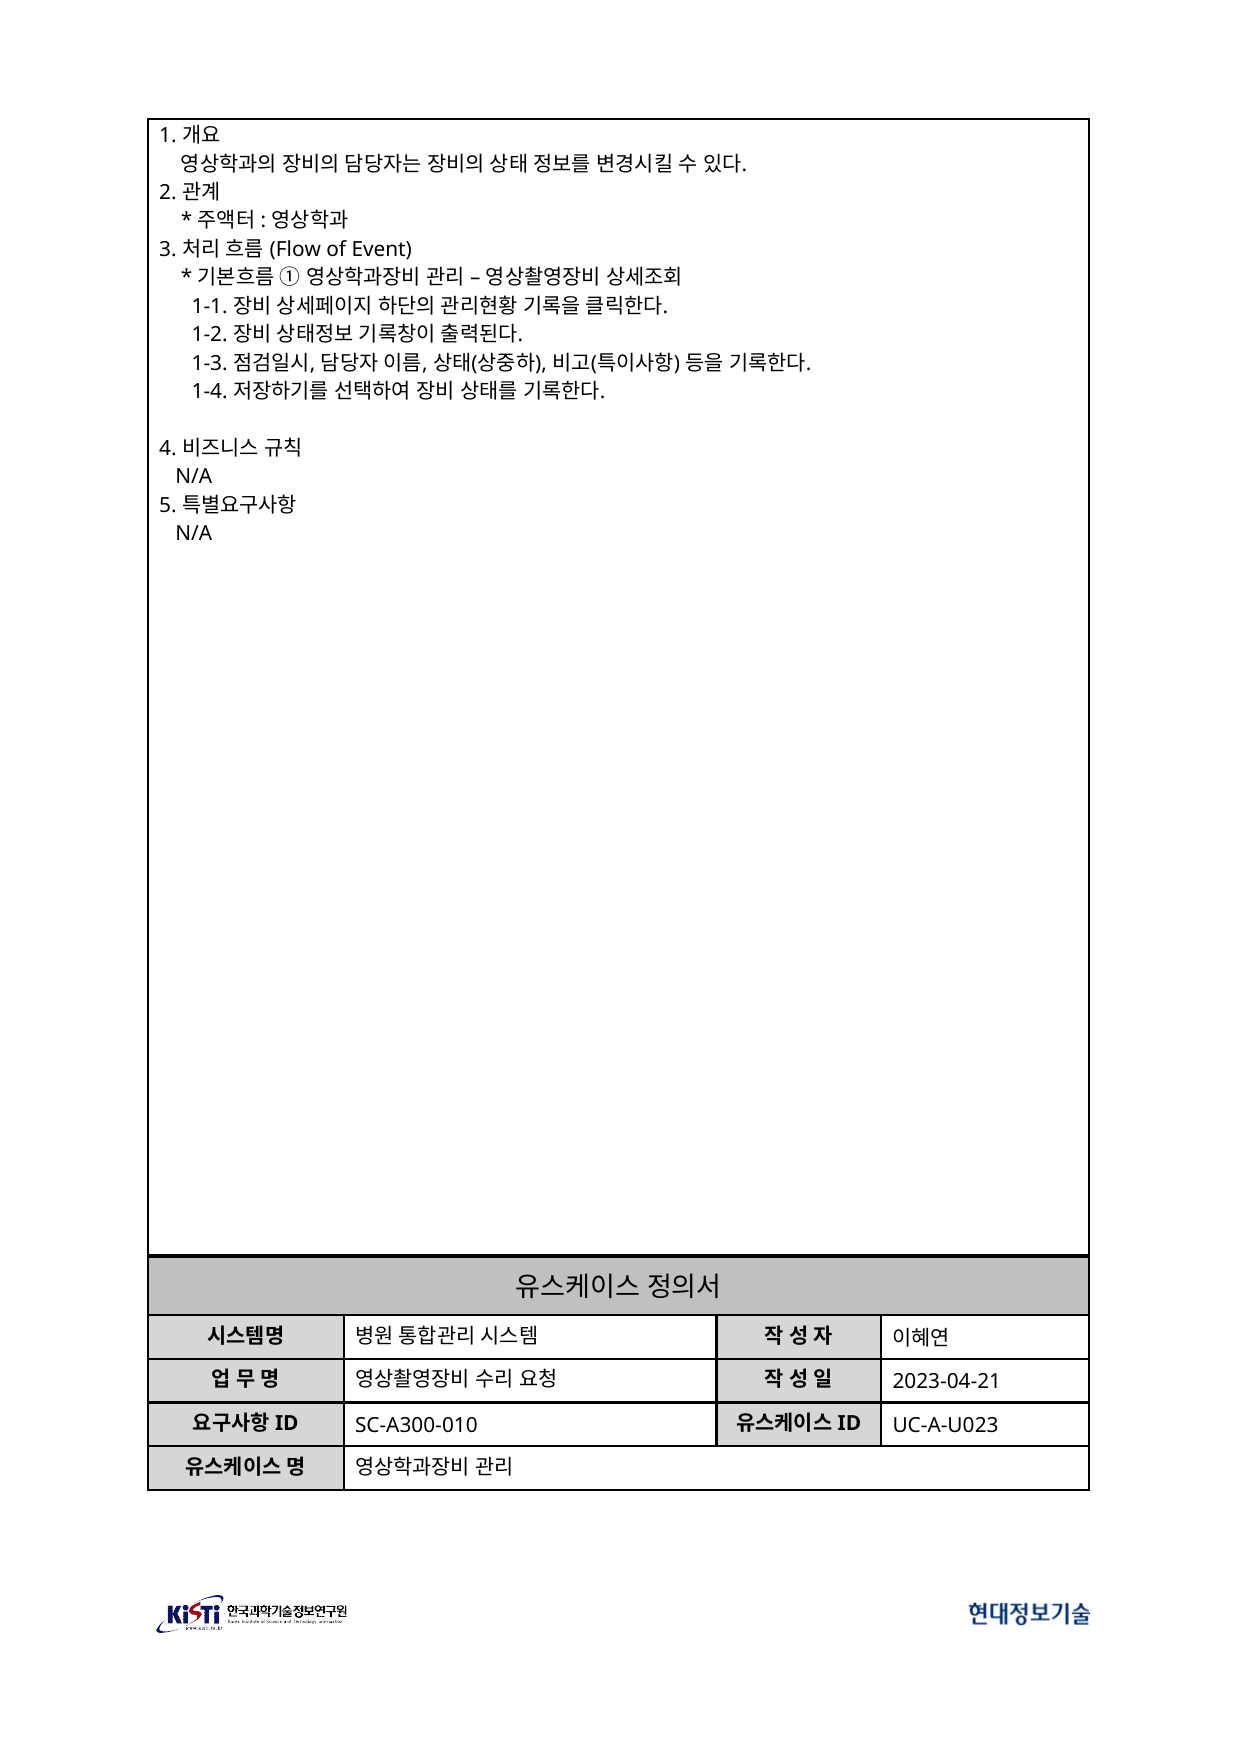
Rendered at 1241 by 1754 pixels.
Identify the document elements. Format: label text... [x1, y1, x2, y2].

table_cell 작 성 자 [718, 1316, 880, 1358]
table_cell 병원 통합관리 시스템 [345, 1316, 715, 1358]
table_cell UC-A-U023 [882, 1404, 1088, 1445]
table_header 유스케이스 정의서 [149, 1258, 1088, 1314]
table_cell 업 무 명 [149, 1360, 343, 1401]
table_cell 요구사항 ID [149, 1404, 343, 1445]
table_cell 유스케이스 ID [718, 1404, 880, 1445]
table_cell 영상학과장비 관리 [345, 1447, 1088, 1489]
table_cell 영상촬영장비 수리 요청 [345, 1360, 715, 1401]
table_cell 2023-04-21 [882, 1360, 1088, 1401]
table_cell 1. 개요 영상학과의 장비의 담당자는 장비의 상태 정보를 변경시킬 수 있다. 2. 관계 * 주액터 : 영상학과 3. 처리 흐름 (Flow of Event) * 기본흐름 ① 영상학과장비 관리 – 영상촬영장비 상세조회 1-1. 장비 상세페이지 하단의 관리현황 기록을 클릭한다. 1-2. 장비 상태정보 기록창이 출력된다. 1-3. 점검일시, 담당자 이름, 상태(상중하), 비고(특이사항) 등을 기록한다. 1-4. 저장하기를 선택하여 장비 상태를 기록한다. 4. 비즈니스 규칙 N/A 5. 특별요구사항 N/A [149, 120, 1088, 1253]
table_cell 유스케이스 명 [149, 1447, 343, 1489]
table_cell 작 성 일 [718, 1360, 880, 1401]
table_cell SC-A300-010 [345, 1404, 715, 1445]
picture [156, 1595, 347, 1633]
table_cell 시스템명 [149, 1316, 343, 1358]
picture [968, 1602, 1091, 1626]
table_cell 이혜연 [882, 1316, 1088, 1358]
